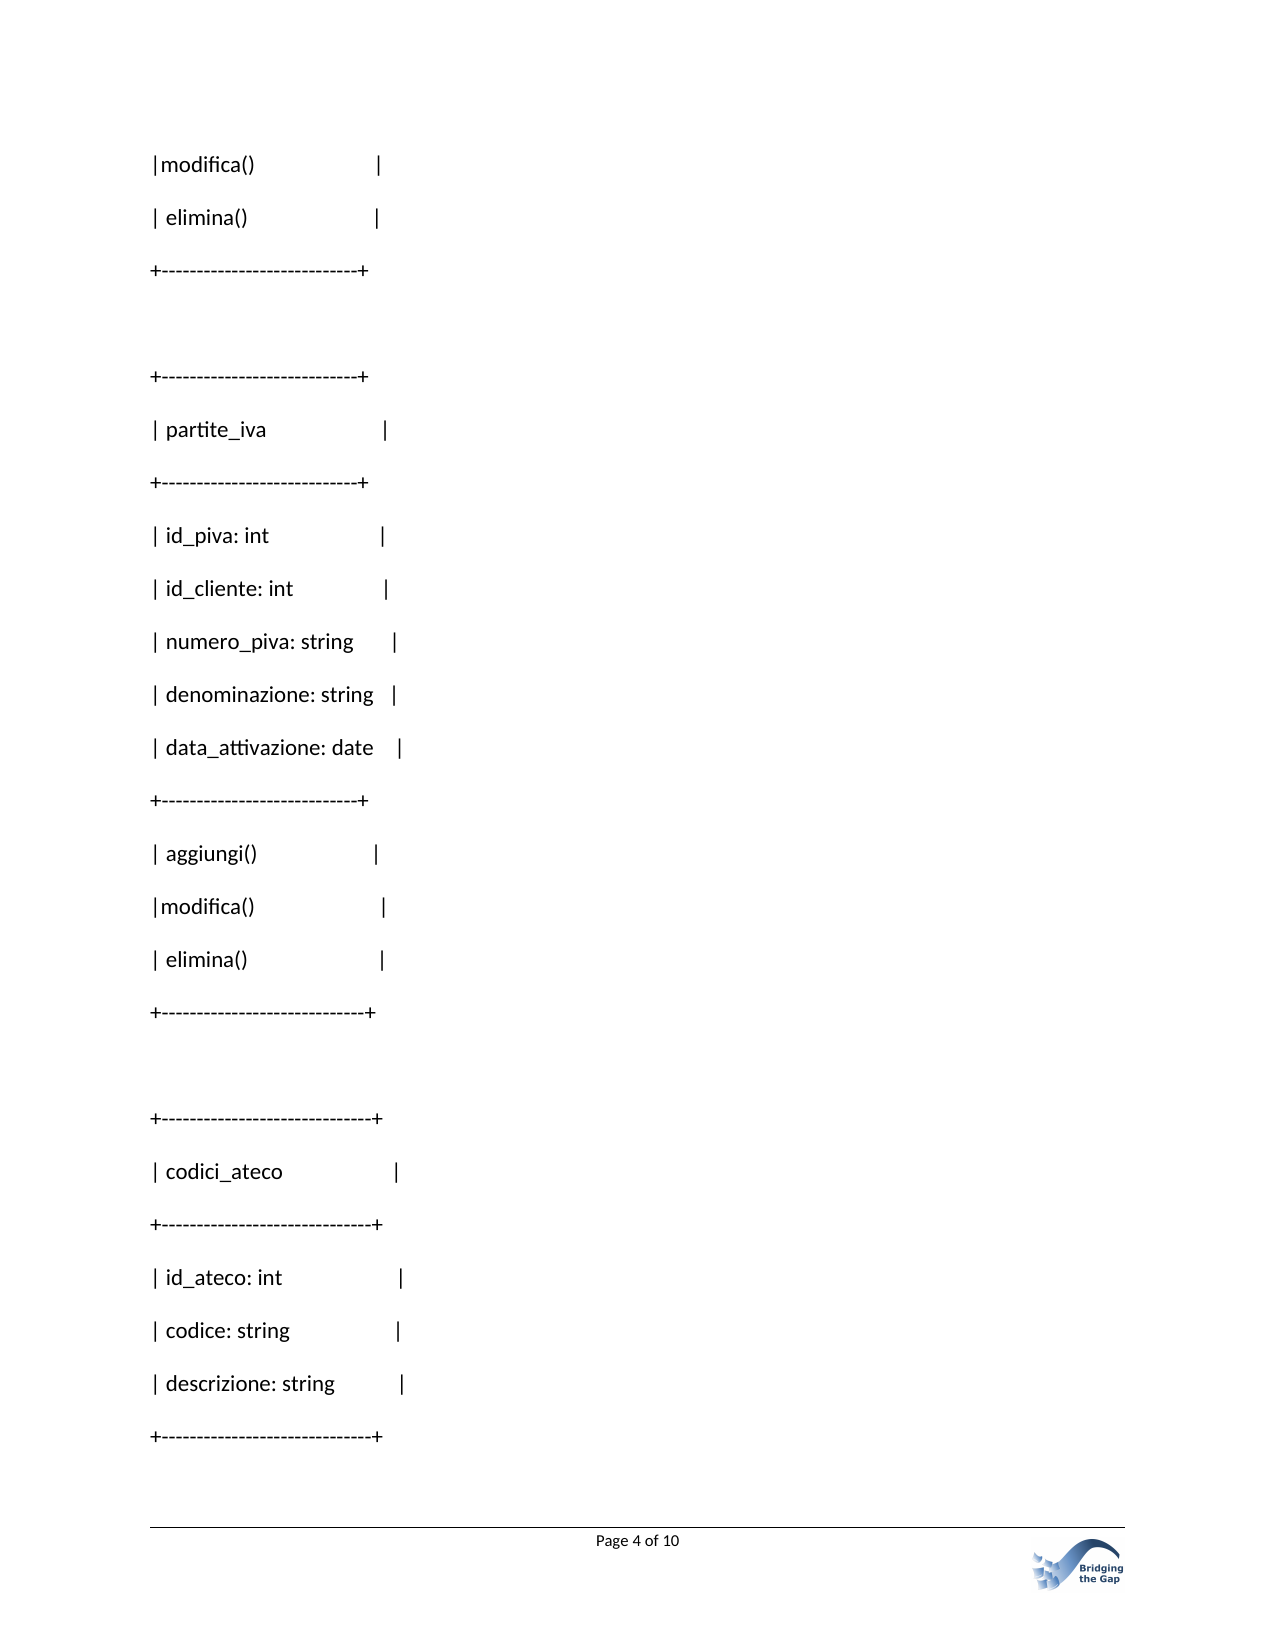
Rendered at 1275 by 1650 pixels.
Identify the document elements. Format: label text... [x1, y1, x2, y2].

text | codici_ateco | [150, 1157, 1125, 1185]
text | elimina() | [150, 203, 1125, 231]
text | partite_iva | [150, 415, 1125, 443]
text | elimina() | [150, 945, 1125, 973]
text +-----------------------------+ [150, 998, 1125, 1026]
text | id_ateco: int | [150, 1263, 1125, 1291]
text |modifica() | [150, 892, 1125, 920]
text +----------------------------+ [150, 256, 1125, 284]
text | data_attivazione: date | [150, 733, 1125, 761]
picture [1030, 1537, 1125, 1593]
text +------------------------------+ [150, 1210, 1125, 1238]
text +------------------------------+ [150, 1422, 1125, 1451]
text | denominazione: string | [150, 680, 1125, 708]
text | id_piva: int | [150, 521, 1125, 549]
text +----------------------------+ [150, 468, 1125, 496]
text +----------------------------+ [150, 786, 1125, 814]
text | numero_piva: string | [150, 627, 1125, 655]
text +------------------------------+ [150, 1104, 1125, 1132]
text | aggiungi() | [150, 839, 1125, 867]
text | codice: string | [150, 1316, 1125, 1344]
text |modifica() | [150, 150, 1125, 178]
text | id_cliente: int | [150, 574, 1125, 602]
text +----------------------------+ [150, 362, 1125, 390]
text | descrizione: string | [150, 1369, 1125, 1397]
